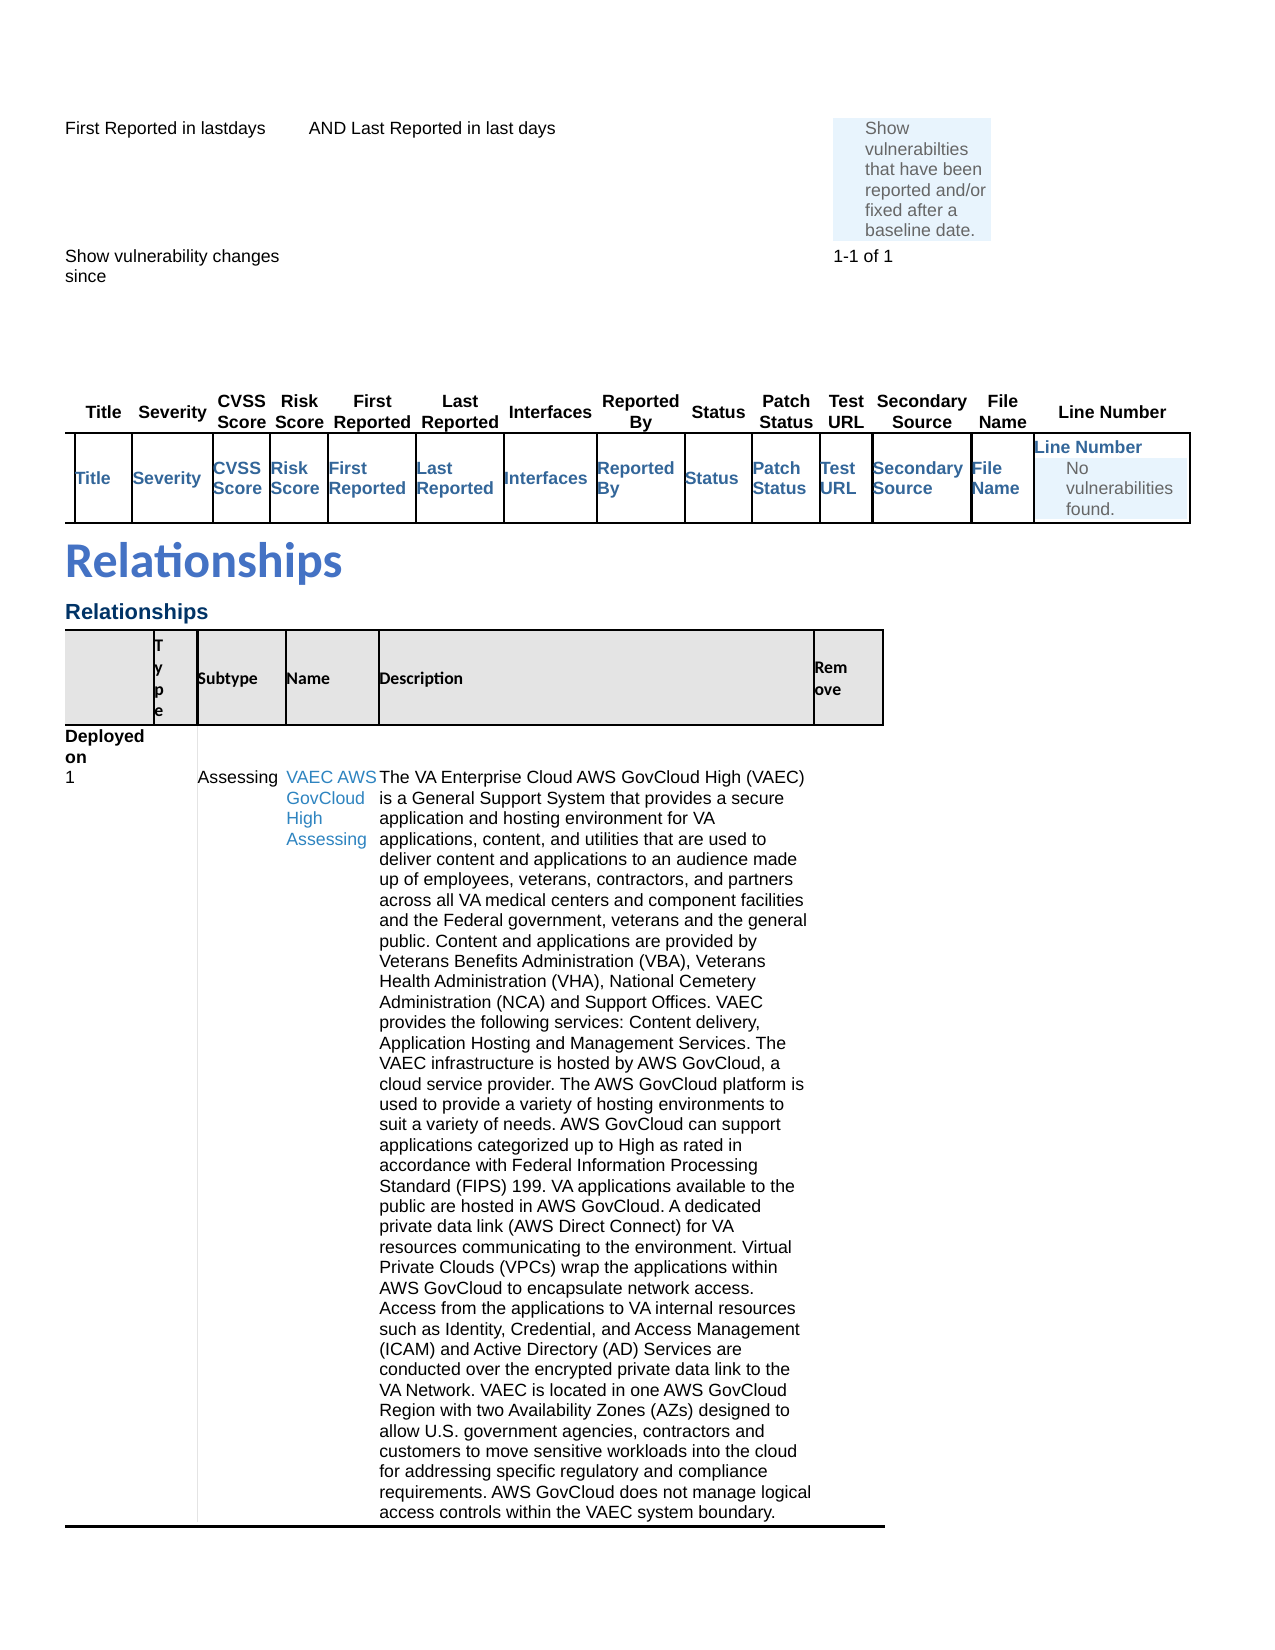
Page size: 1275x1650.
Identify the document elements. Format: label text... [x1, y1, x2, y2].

table_header First Reported [328, 391, 416, 432]
table_cell Line Number [1035, 434, 1189, 522]
table_header [65, 286, 276, 314]
table_header Interfaces [504, 391, 597, 432]
table_cell Last Reported [417, 434, 503, 522]
table_header [65, 599, 885, 1525]
table_cell [991, 246, 998, 314]
table_cell [833, 246, 991, 314]
table_header Description [380, 631, 813, 724]
table_cell Status [686, 434, 751, 522]
table_header Name [287, 631, 378, 724]
table_header [1035, 458, 1066, 519]
table_header Subtype [199, 631, 285, 724]
text Relationships [65, 529, 1190, 590]
table_cell [286, 726, 379, 767]
table_cell 1 [65, 767, 154, 1522]
table_header [833, 118, 865, 241]
table_cell First Reported [329, 434, 415, 522]
table_cell Risk Score [271, 434, 327, 522]
table_header Status [685, 391, 752, 432]
table_cell [65, 524, 1190, 529]
table_cell [309, 319, 571, 324]
table_cell [991, 118, 998, 241]
table_header Patch Status [752, 391, 820, 432]
table_cell File Name [973, 434, 1033, 522]
table_cell First Reported in lastdays [65, 118, 309, 241]
table_cell VAEC AWS GovCloud High Assessing [286, 767, 379, 1522]
table_header [65, 631, 153, 724]
table_cell Secondary Source [874, 434, 970, 522]
table_header Last Reported [416, 391, 504, 432]
table_header CVSS Score [213, 391, 270, 432]
table_header Severity [132, 391, 213, 432]
table_cell Severity [133, 434, 212, 522]
table_cell [571, 315, 995, 319]
table_header Line Number [1034, 391, 1190, 432]
table_header Relationships [65, 599, 210, 624]
table_header [65, 391, 74, 432]
table_cell [65, 319, 309, 324]
table_cell [379, 726, 814, 767]
table_header [276, 286, 309, 314]
table_cell [154, 767, 197, 1522]
table_cell [65, 434, 74, 522]
table_cell Interfaces [505, 434, 596, 522]
table_cell [571, 319, 833, 324]
table_cell Patch Status [753, 434, 819, 522]
table_header Title [75, 391, 132, 432]
table_cell CVSS Score [214, 434, 269, 522]
table_cell AND Last Reported in last days [309, 118, 833, 241]
table_cell [65, 315, 571, 319]
table_cell Test URL [821, 434, 871, 522]
table_cell [198, 726, 286, 767]
table_cell [814, 726, 883, 767]
table_header Remove [815, 631, 882, 724]
table_header Type [155, 631, 196, 724]
table_header Show vulnerabilties that have been reported and/or fixed after a baseline date. [865, 118, 991, 241]
table_header Risk Score [270, 391, 328, 432]
table_cell Deployed on [65, 726, 154, 767]
table_header Reported By [597, 391, 684, 432]
table_cell The VA Enterprise Cloud AWS GovCloud High (VAEC) is a General Support System that provides a secure application and hosting environment for VA applications, content, and utilities that are used to deliver content and applications to an audience made up of employees, veterans, contractors, and partners across all VA medical centers and component facilities and the Federal government, veterans and the general public. Content and applications are provided by Veterans Benefits Administration (VBA), Veterans Health Administration (VHA), National Cemetery Administration (NCA) and Support Offices. VAEC provides the following services: Content delivery, Application Hosting and Management Services. The VAEC infrastructure is hosted by AWS GovCloud, a cloud service provider. The AWS GovCloud platform is used to provide a variety of hosting environments to suit a variety of needs. AWS GovCloud can support applications categorized up to High as rated in accordance with Federal Information Processing Standard (FIPS) 199. VA applications available to the public are hosted in AWS GovCloud. A dedicated private data link (AWS Direct Connect) for VA resources communicating to the environment. Virtual Private Clouds (VPCs) wrap the applications within AWS GovCloud to encapsulate network access. Access from the applications to VA internal resources such as Identity, Credential, and Access Management (ICAM) and Active Directory (AD) Services are conducted over the encrypted private data link to the VA Network. VAEC is located in one AWS GovCloud Region with two Availability Zones (AZs) designed to allow U.S. government agencies, contractors and customers to move sensitive workloads into the cloud for addressing specific regulatory and compliance requirements. AWS GovCloud does not manage logical access controls within the VAEC system boundary. [379, 767, 814, 1522]
table_cell [65, 241, 991, 246]
table_header Test URL [820, 391, 872, 432]
table_cell Show vulnerability changes since [65, 246, 309, 286]
table_cell [833, 319, 991, 324]
table_header Secondary Source [873, 391, 971, 432]
table_cell [309, 246, 833, 314]
table_cell Title [76, 434, 131, 522]
table_header No vulnerabilities found. [1066, 458, 1187, 519]
table_cell Assessing [198, 767, 286, 1522]
table_header File Name [971, 391, 1034, 432]
table_cell [154, 726, 197, 767]
table_cell Reported By [598, 434, 684, 522]
table_cell [814, 767, 883, 1522]
table_header 1-1 of 1 [833, 246, 896, 266]
